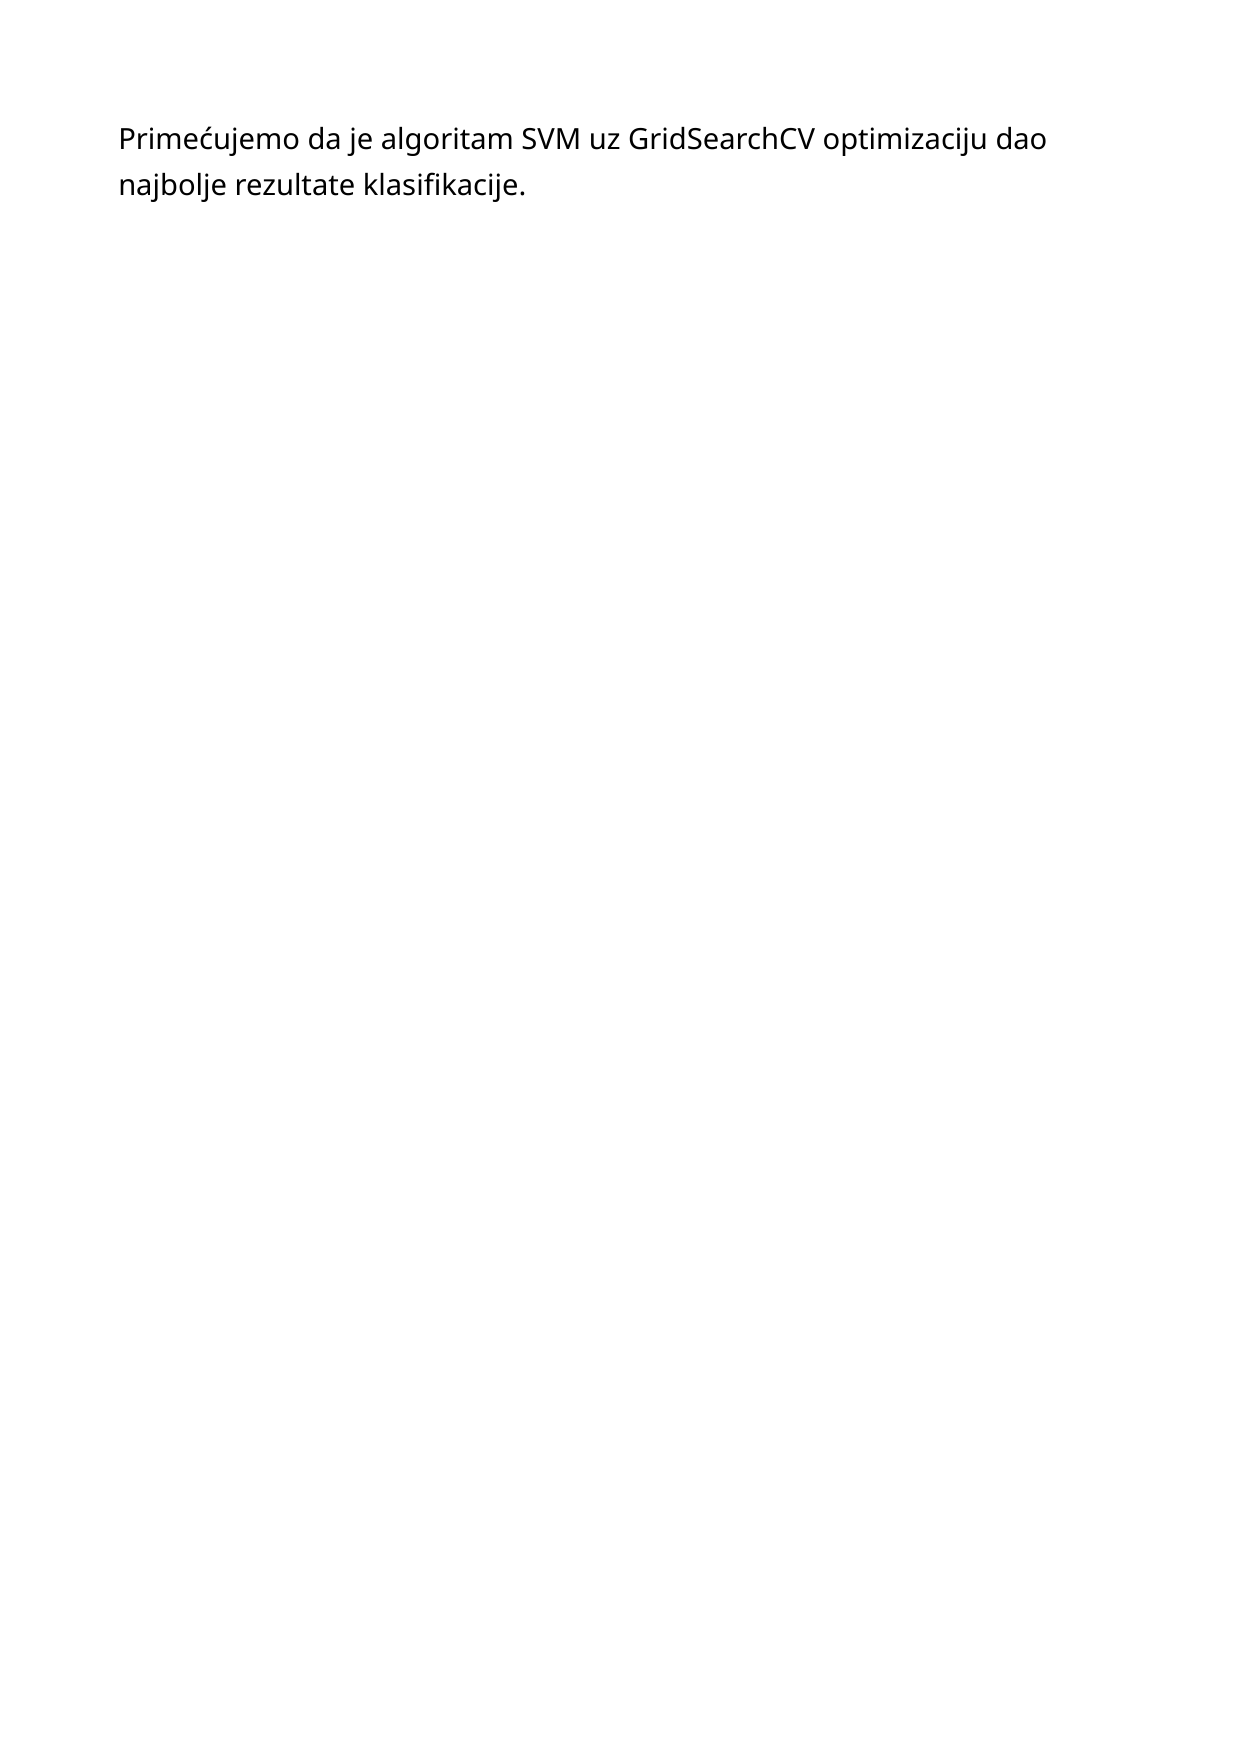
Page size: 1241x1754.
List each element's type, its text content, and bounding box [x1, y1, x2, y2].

text Primećujemo da je algoritam SVM uz GridSearchCV optimizaciju dao najbolje rezultate klasifikacije. [118, 118, 1122, 203]
